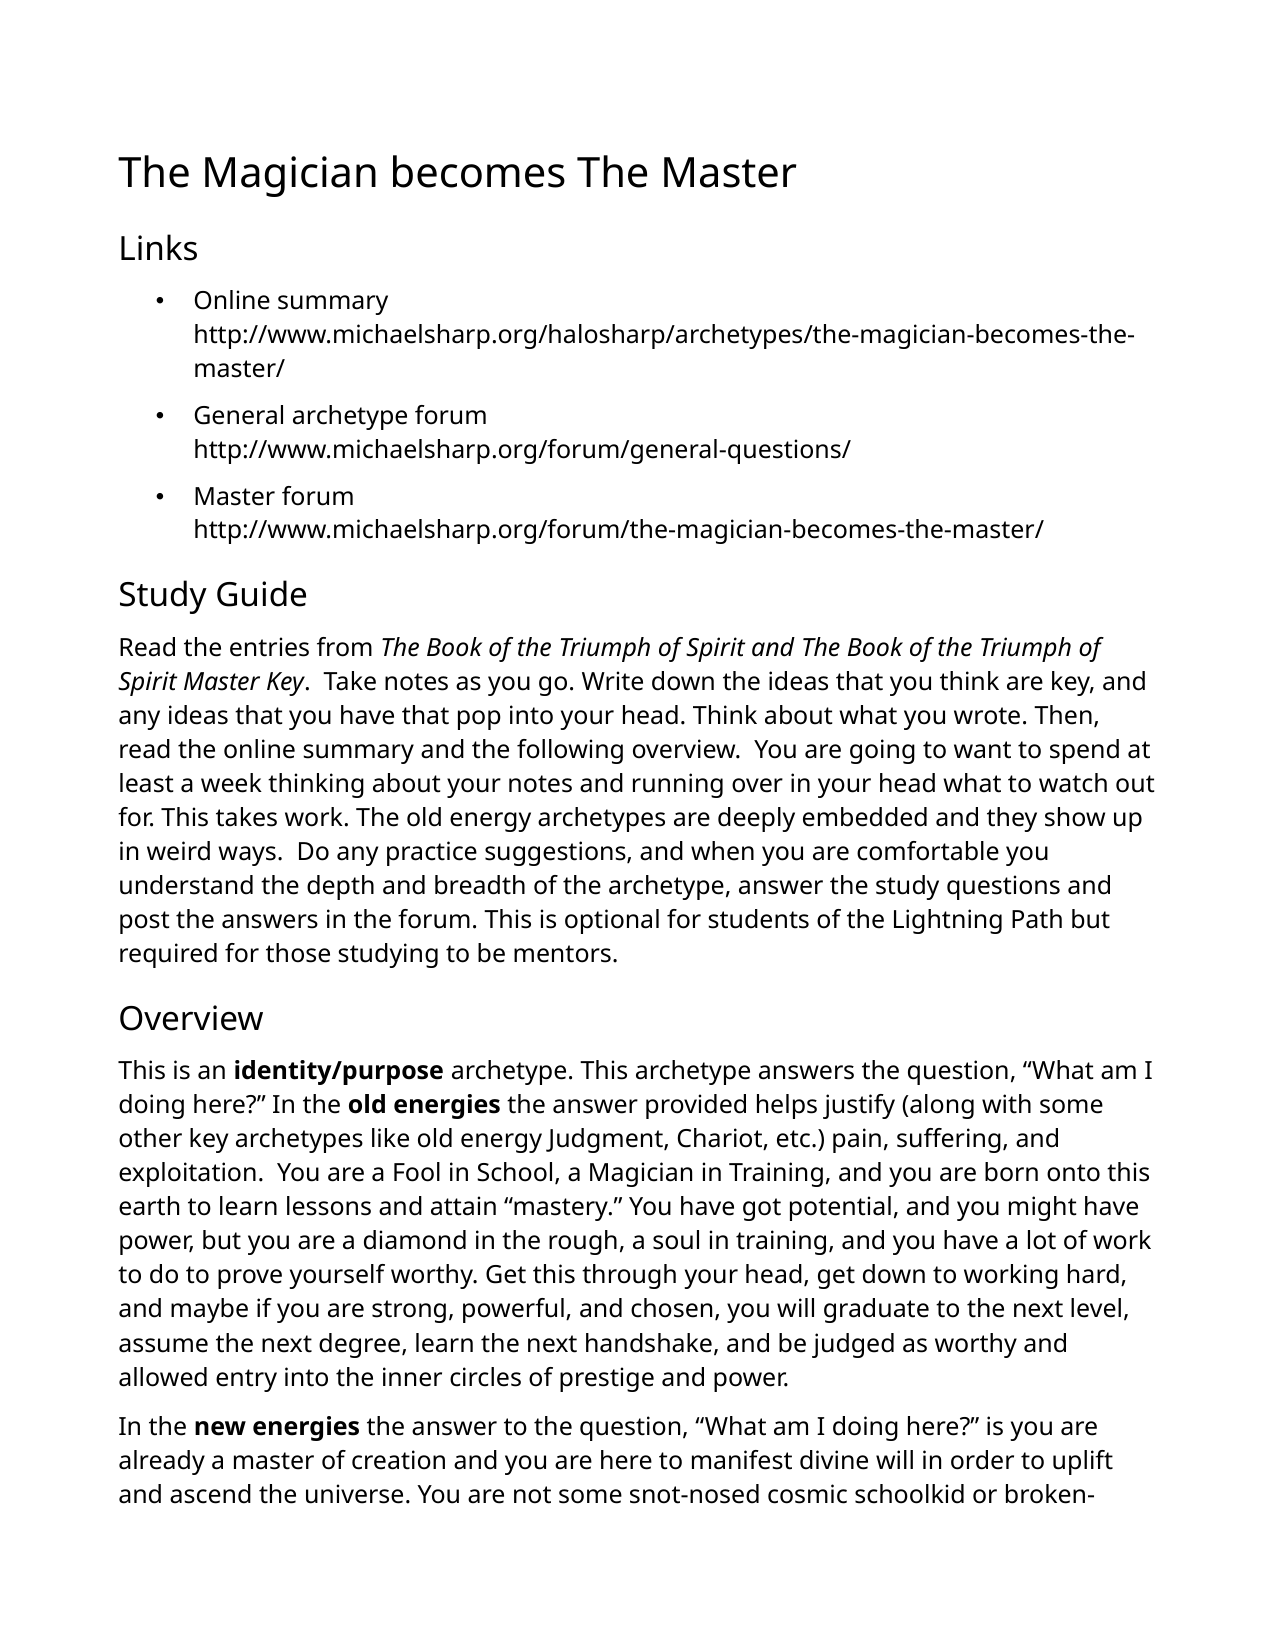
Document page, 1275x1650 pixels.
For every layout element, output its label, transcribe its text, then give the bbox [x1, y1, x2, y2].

text In the new energies the answer to the question, “What am I doing here?” is you are already a master of creation and you are here to manifest divine will in order to uplift and ascend the universe. You are not some snot-nosed cosmic schoolkid or broken- [118, 1408, 1157, 1511]
list General archetype forum http://www.michaelsharp.org/forum/general-questions/ [156, 397, 1157, 466]
text This is an identity/purpose archetype. This archetype answers the question, “What am I doing here?” In the old energies the answer provided helps justify (along with some other key archetypes like old energy Judgment, Chariot, etc.) pain, suffering, and exploitation. You are a Fool in School, a Magician in Training, and you are born onto this earth to learn lessons and attain “mastery.” You have got potential, and you might have power, but you are a diamond in the rough, a soul in training, and you have a lot of work to do to prove yourself worthy. Get this through your head, get down to working hard, and maybe if you are strong, powerful, and chosen, you will graduate to the next level, assume the next degree, learn the next handshake, and be judged as worthy and allowed entry into the inner circles of prestige and power. [118, 1053, 1157, 1393]
subtitle Study Guide [118, 571, 1157, 617]
text Read the entries from The Book of the Triumph of Spirit and The Book of the Triumph of Spirit Master Key. Take notes as you go. Write down the ideas that you think are key, and any ideas that you have that pop into your head. Think about what you wrote. Then, read the online summary and the following overview. You are going to want to spend at least a week thinking about your notes and running over in your head what to watch out for. This takes work. The old energy archetypes are deeply embedded and they show up in weird ways. Do any practice suggestions, and when you are comfortable you understand the depth and breadth of the archetype, answer the study questions and post the answers in the forum. This is optional for students of the Lightning Path but required for those studying to be mentors. [118, 629, 1157, 970]
subtitle The Magician becomes The Master [118, 143, 1157, 200]
list Master forum http://www.michaelsharp.org/forum/the-magician-becomes-the-master/ [156, 478, 1157, 546]
subtitle Overview [118, 995, 1157, 1040]
list Online summary http://www.michaelsharp.org/halosharp/archetypes/the-magician-becomes-the-master/ [156, 283, 1157, 385]
subtitle Links [118, 225, 1157, 270]
